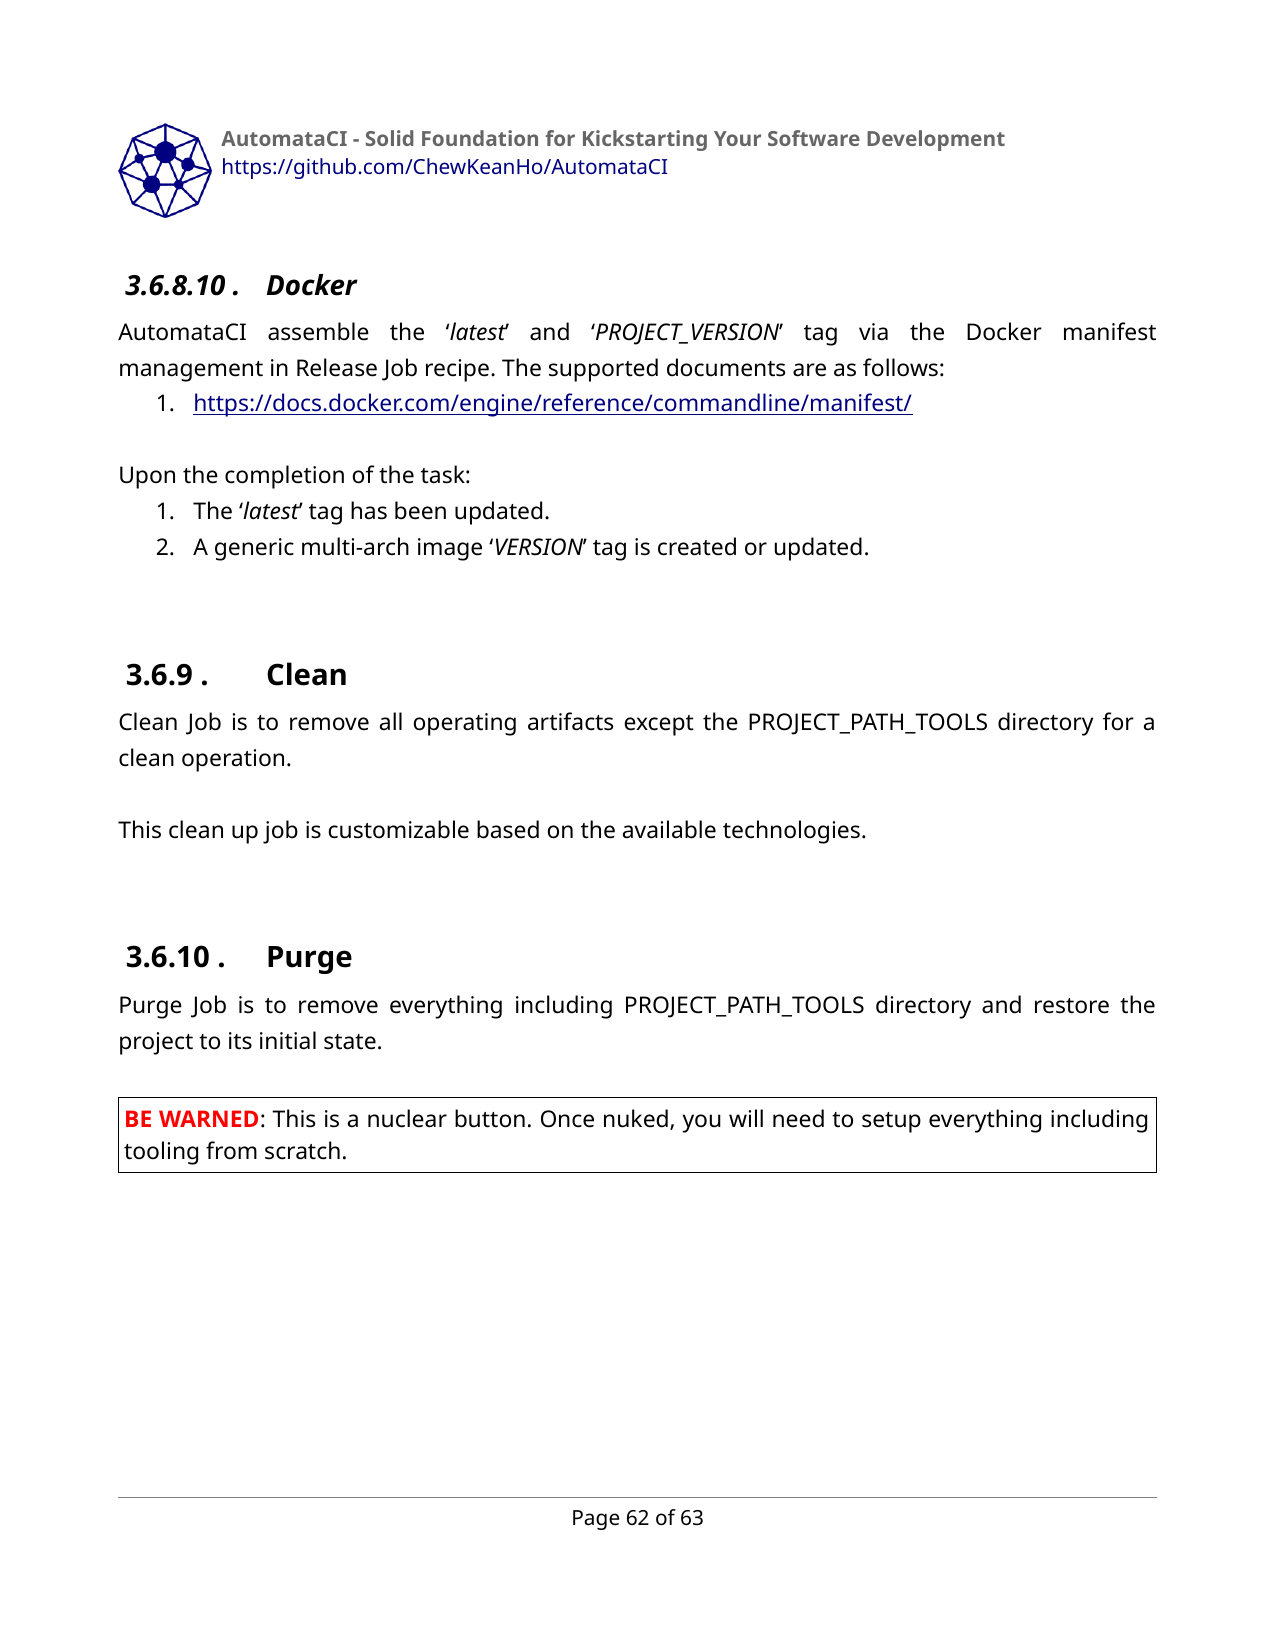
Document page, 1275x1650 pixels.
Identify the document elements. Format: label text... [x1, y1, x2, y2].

text Clean Job is to remove all operating artifacts except the PROJECT_PATH_TOOLS directory for a clean operation. [118, 706, 1157, 773]
list The ‘latest’ tag has been updated. [156, 495, 1157, 526]
text AutomataCI assemble the ‘latest’ and ‘PROJECT_VERSION’ tag via the Docker manifest management in Release Job recipe. The supported documents are as follows: [118, 316, 1157, 383]
text This clean up job is customizable based on the available technologies. [118, 814, 1157, 845]
text Purge Job is to remove everything including PROJECT_PATH_TOOLS directory and restore the project to its initial state. [118, 989, 1157, 1056]
text Upon the completion of the task: [118, 459, 1157, 491]
table_header BE WARNED: This is a nuclear button. Once nuked, you will need to setup everything including tooling from scratch. [119, 1098, 1156, 1172]
subtitle Docker [118, 265, 1157, 303]
list https://docs.docker.com/engine/reference/commandline/manifest/ [156, 387, 1157, 419]
list A generic multi-arch image ‘VERSION’ tag is created or updated. [156, 531, 1157, 562]
picture [118, 123, 212, 218]
subtitle Clean [118, 653, 1157, 693]
subtitle Purge [118, 936, 1157, 976]
